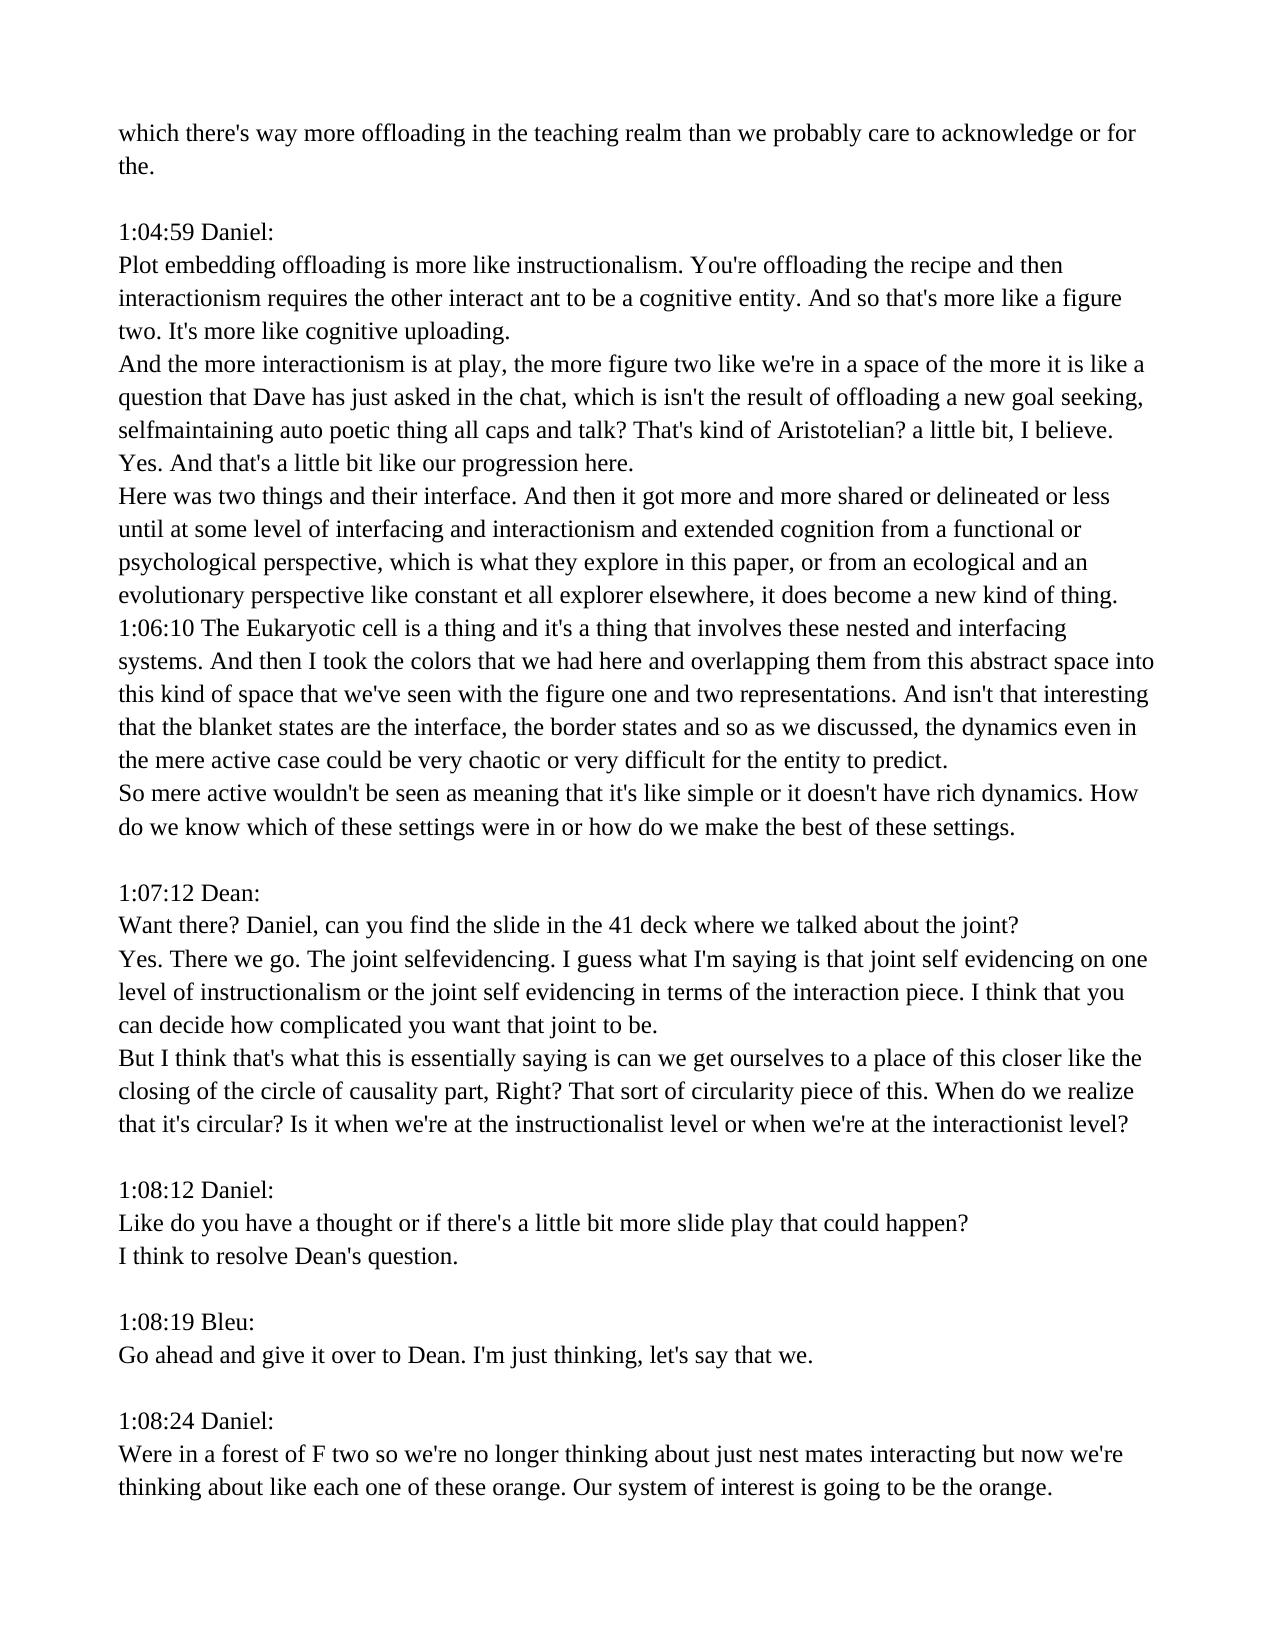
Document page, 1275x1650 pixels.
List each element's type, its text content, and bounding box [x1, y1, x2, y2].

text But I think that's what this is essentially saying is can we get ourselves to a place of this closer like the closing of the circle of causality part, Right? That sort of circularity piece of this. When do we realize that it's circular? Is it when we're at the instructionalist level or when we're at the interactionist level? [118, 1043, 1157, 1137]
text 1:06:10 The Eukaryotic cell is a thing and it's a thing that involves these nested and interfacing systems. And then I took the colors that we had here and overlapping them from this abstract space into this kind of space that we've seen with the figure one and two representations. And isn't that interesting that the blanket states are the interface, the border states and so as we discussed, the dynamics even in the mere active case could be very chaotic or very difficult for the entity to predict. [118, 613, 1157, 774]
text 1:08:24 Daniel: [118, 1406, 1157, 1435]
text 1:08:12 Daniel: [118, 1175, 1157, 1203]
text And the more interactionism is at play, the more figure two like we're in a space of the more it is like a question that Dave has just asked in the chat, which is isn't the result of offloading a new goal seeking, selfmaintaining auto poetic thing all caps and talk? That's kind of Aristotelian? a little bit, I believe. Yes. And that's a little bit like our progression here. [118, 349, 1157, 477]
text 1:04:59 Daniel: [118, 217, 1157, 246]
text which there's way more offloading in the teaching realm than we probably care to acknowledge or for the. [118, 118, 1157, 180]
text I think to resolve Dean's question. [118, 1241, 1157, 1269]
text So mere active wouldn't be seen as meaning that it's like simple or it doesn't have rich dynamics. How do we know which of these settings were in or how do we make the best of these settings. [118, 778, 1157, 840]
text 1:08:19 Bleu: [118, 1307, 1157, 1336]
text Go ahead and give it over to Dean. I'm just thinking, let's say that we. [118, 1340, 1157, 1369]
text Like do you have a thought or if there's a little bit more slide play that could happen? [118, 1208, 1157, 1237]
text Want there? Daniel, can you find the slide in the 41 deck where we talked about the joint? [118, 911, 1157, 939]
text Here was two things and their interface. And then it got more and more shared or delineated or less until at some level of interfacing and interactionism and extended cognition from a functional or psychological perspective, which is what they explore in this paper, or from an ecological and an evolutionary perspective like constant et all explorer elsewhere, it does become a new kind of thing. [118, 481, 1157, 609]
text 1:07:12 Dean: [118, 878, 1157, 906]
text Yes. There we go. The joint selfevidencing. I guess what I'm saying is that joint self evidencing on one level of instructionalism or the joint self evidencing in terms of the interaction piece. I think that you can decide how complicated you want that joint to be. [118, 944, 1157, 1038]
text Were in a forest of F two so we're no longer thinking about just nest mates interacting but now we're thinking about like each one of these orange. Our system of interest is going to be the orange. [118, 1439, 1157, 1501]
text Plot embedding offloading is more like instructionalism. You're offloading the recipe and then interactionism requires the other interact ant to be a cognitive entity. And so that's more like a figure two. It's more like cognitive uploading. [118, 250, 1157, 345]
